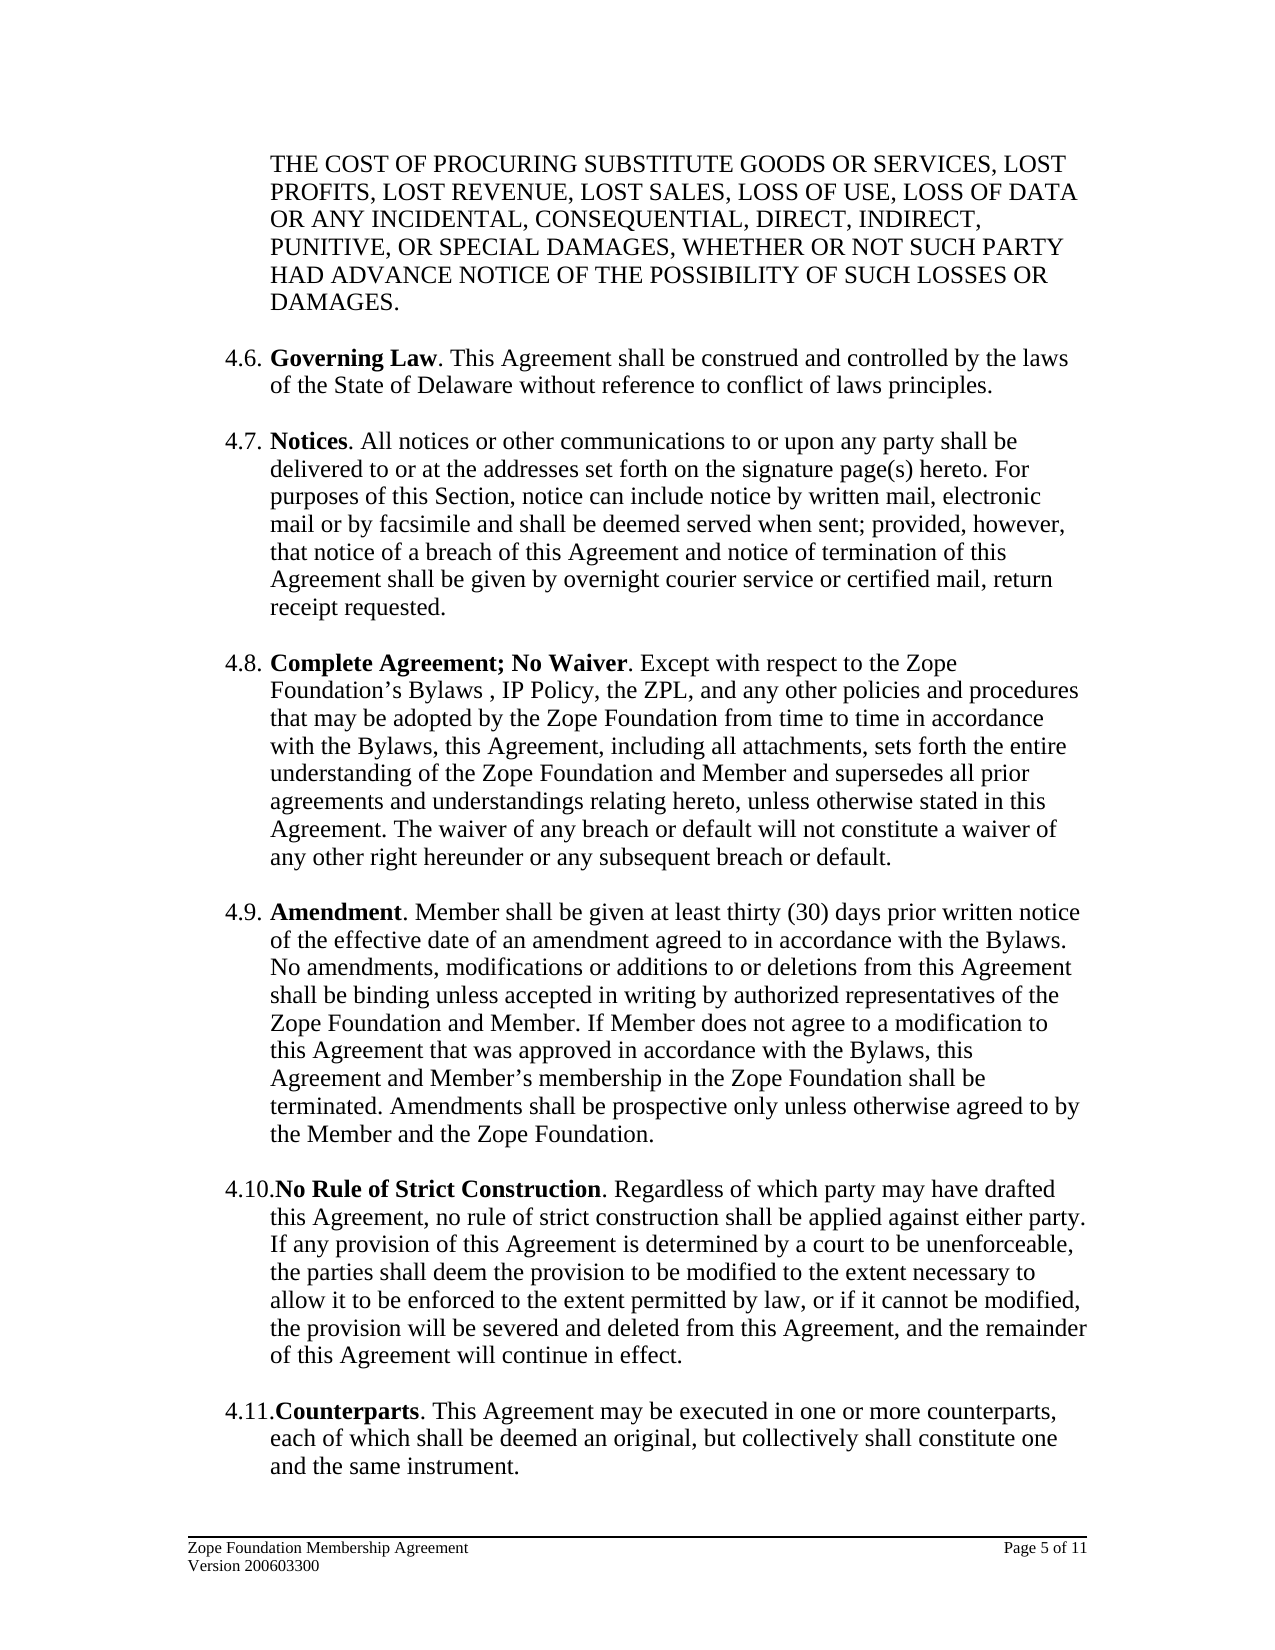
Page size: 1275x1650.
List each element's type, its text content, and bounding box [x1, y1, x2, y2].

list Notices. All notices or other communications to or upon any party shall be delivered to or at the addresses set forth on the signature page(s) hereto. For purposes of this Section, notice can include notice by written mail, electronic mail or by facsimile and shall be deemed served when sent; provided, however, that notice of a breach of this Agreement and notice of termination of this Agreement shall be given by overnight courier service or certified mail, return receipt requested. [225, 427, 1087, 649]
list Counterparts. This Agreement may be executed in one or more counterparts, each of which shall be deemed an original, but collectively shall constitute one and the same instrument. [225, 1397, 1087, 1480]
list Complete Agreement; No Waiver. Except with respect to the Zope Foundation’s Bylaws , IP Policy, the ZPL, and any other policies and procedures that may be adopted by the Zope Foundation from time to time in accordance with the Bylaws, this Agreement, including all attachments, sets forth the entire understanding of the Zope Foundation and Member and supersedes all prior agreements and understandings relating hereto, unless otherwise stated in this Agreement. The waiver of any breach or default will not constitute a waiver of any other right hereunder or any subsequent breach or default. [225, 649, 1087, 898]
list THE COST OF PROCURING SUBSTITUTE GOODS OR SERVICES, LOST PROFITS, LOST REVENUE, LOST SALES, LOSS OF USE, LOSS OF DATA OR ANY INCIDENTAL, CONSEQUENTIAL, DIRECT, INDIRECT, PUNITIVE, OR SPECIAL DAMAGES, WHETHER OR NOT SUCH PARTY HAD ADVANCE NOTICE OF THE POSSIBILITY OF SUCH LOSSES OR DAMAGES. [225, 150, 1087, 344]
list No Rule of Strict Construction. Regardless of which party may have drafted this Agreement, no rule of strict construction shall be applied against either party. If any provision of this Agreement is determined by a court to be unenforceable, the parties shall deem the provision to be modified to the extent necessary to allow it to be enforced to the extent permitted by law, or if it cannot be modified, the provision will be severed and deleted from this Agreement, and the remainder of this Agreement will continue in effect. [225, 1175, 1087, 1397]
list Governing Law. This Agreement shall be construed and controlled by the laws of the State of Delaware without reference to conflict of laws principles. [225, 344, 1087, 427]
list Amendment. Member shall be given at least thirty (30) days prior written notice of the effective date of an amendment agreed to in accordance with the Bylaws. No amendments, modifications or additions to or deletions from this Agreement shall be binding unless accepted in writing by authorized representatives of the Zope Foundation and Member. If Member does not agree to a modification to this Agreement that was approved in accordance with the Bylaws, this Agreement and Member’s membership in the Zope Foundation shall be terminated. Amendments shall be prospective only unless otherwise agreed to by the Member and the Zope Foundation. [225, 898, 1087, 1175]
